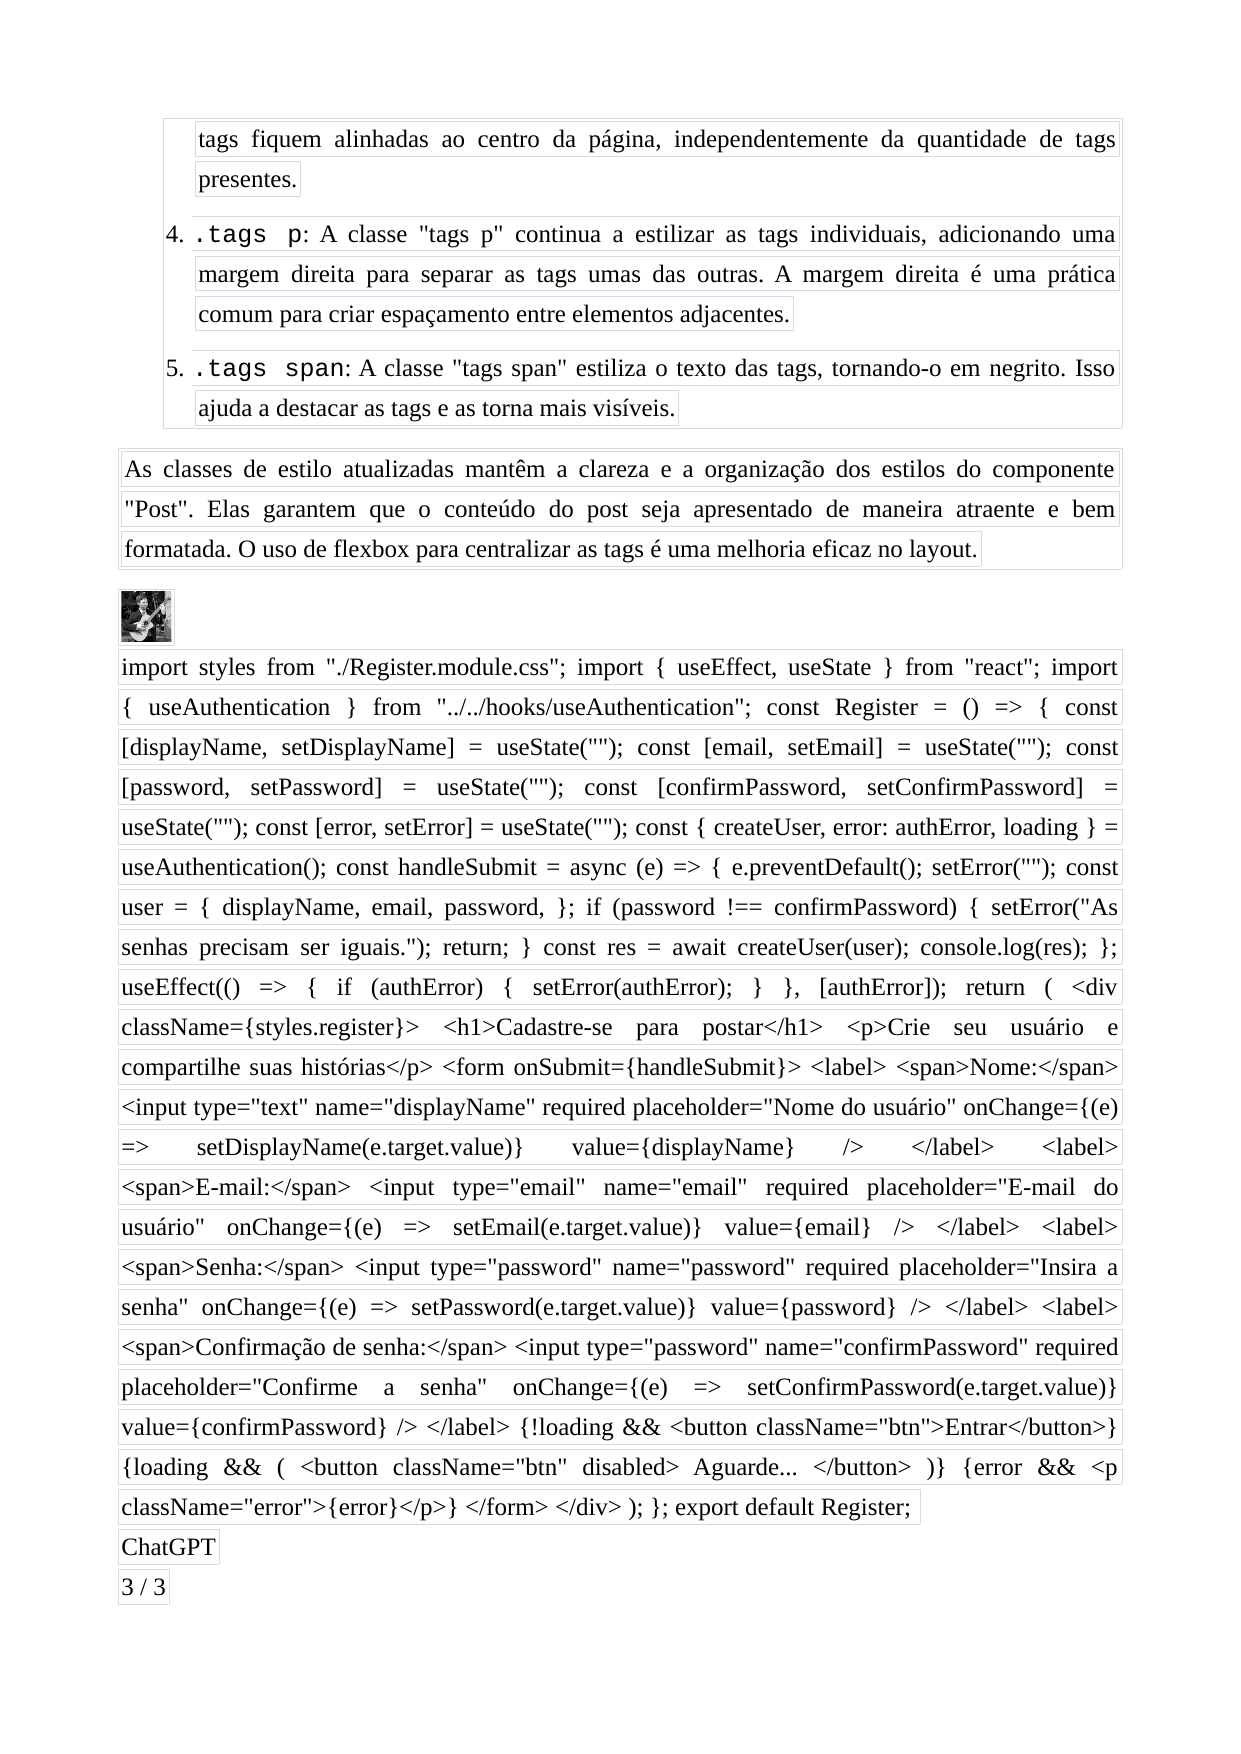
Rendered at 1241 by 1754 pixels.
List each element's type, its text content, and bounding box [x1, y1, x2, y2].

text [password, setPassword] = useState(""); const [confirmPassword, setConfirmPassword] = [119, 770, 1122, 804]
text senha" onChange={(e) => setPassword(e.target.value)} value={password} /> </label> <label> [119, 1290, 1122, 1324]
text As classes de estilo atualizadas mantêm a clareza e a organização dos estilos do componente "Post". Elas garantem que o conteúdo do post seja apresentado de maneira atraente e bem formatada. O uso de flexbox para centralizar as tags é uma melhoria eficaz no layout. [119, 449, 1122, 569]
text usuário" onChange={(e) => setEmail(e.target.value)} value={email} /> </label> <label> [119, 1210, 1122, 1244]
list .tags span: A classe "tags span" estiliza o texto das tags, tornando-o em negrito. Isso ajuda a destacar as tags e as torna mais visíveis. [164, 347, 1122, 428]
text => setDisplayName(e.target.value)} value={displayName} /> </label> <label> [119, 1130, 1122, 1164]
text value={confirmPassword} /> </label> {!loading && <button className="btn">Entrar</button>} [119, 1410, 1122, 1444]
text className={styles.register}> <h1>Cadastre-se para postar</h1> <p>Crie seu usuário e [119, 1010, 1122, 1044]
text [displayName, setDisplayName] = useState(""); const [email, setEmail] = useState(""); const [119, 730, 1122, 764]
text senhas precisam ser iguais."); return; } const res = await createUser(user); console.log(res); }; [119, 930, 1122, 964]
text useState(""); const [error, setError] = useState(""); const { createUser, error: authError, loading } = [119, 810, 1122, 844]
text className="error">{error}</p>} </form> </div> ); }; export default Register; [118, 1485, 1122, 1524]
text <span>Senha:</span> <input type="password" name="password" required placeholder="Insira a [119, 1250, 1122, 1284]
picture [121, 591, 172, 642]
text [220, 1529, 1122, 1564]
text <span>E-mail:</span> <input type="email" name="email" required placeholder="E-mail do [119, 1170, 1122, 1204]
text useAuthentication(); const handleSubmit = async (e) => { e.preventDefault(); setError(""); const [119, 850, 1122, 884]
text <input type="text" name="displayName" required placeholder="Nome do usuário" onChange={(e) [119, 1090, 1122, 1124]
text user = { displayName, email, password, }; if (password !== confirmPassword) { setError("As [119, 890, 1122, 924]
text <span>Confirmação de senha:</span> <input type="password" name="confirmPassword" required [119, 1330, 1122, 1364]
text 3 / 3 [119, 1570, 169, 1604]
text { useAuthentication } from "../../hooks/useAuthentication"; const Register = () => { const [119, 690, 1122, 724]
text useEffect(() => { if (authError) { setError(authError); } }, [authError]); return ( <div [119, 970, 1122, 1004]
list .tags p: A classe "tags p" continua a estilizar as tags individuais, adicionando uma margem direita para separar as tags umas das outras. A margem direita é uma prática comum para criar espaçamento entre elementos adjacentes. [164, 213, 1122, 331]
text placeholder="Confirme a senha" onChange={(e) => setConfirmPassword(e.target.value)} [119, 1370, 1122, 1404]
text import styles from "./Register.module.css"; import { useEffect, useState } from "react"; import [119, 650, 1122, 684]
text compartilhe suas histórias</p> <form onSubmit={handleSubmit}> <label> <span>Nome:</span> [119, 1050, 1122, 1084]
list tags fiquem alinhadas ao centro da página, independentemente da quantidade de tags presentes. [164, 119, 1122, 196]
text ChatGPT [119, 1530, 219, 1564]
text {loading && ( <button className="btn" disabled> Aguarde... </button> )} {error && <p [119, 1450, 1122, 1484]
text [170, 1569, 1122, 1604]
